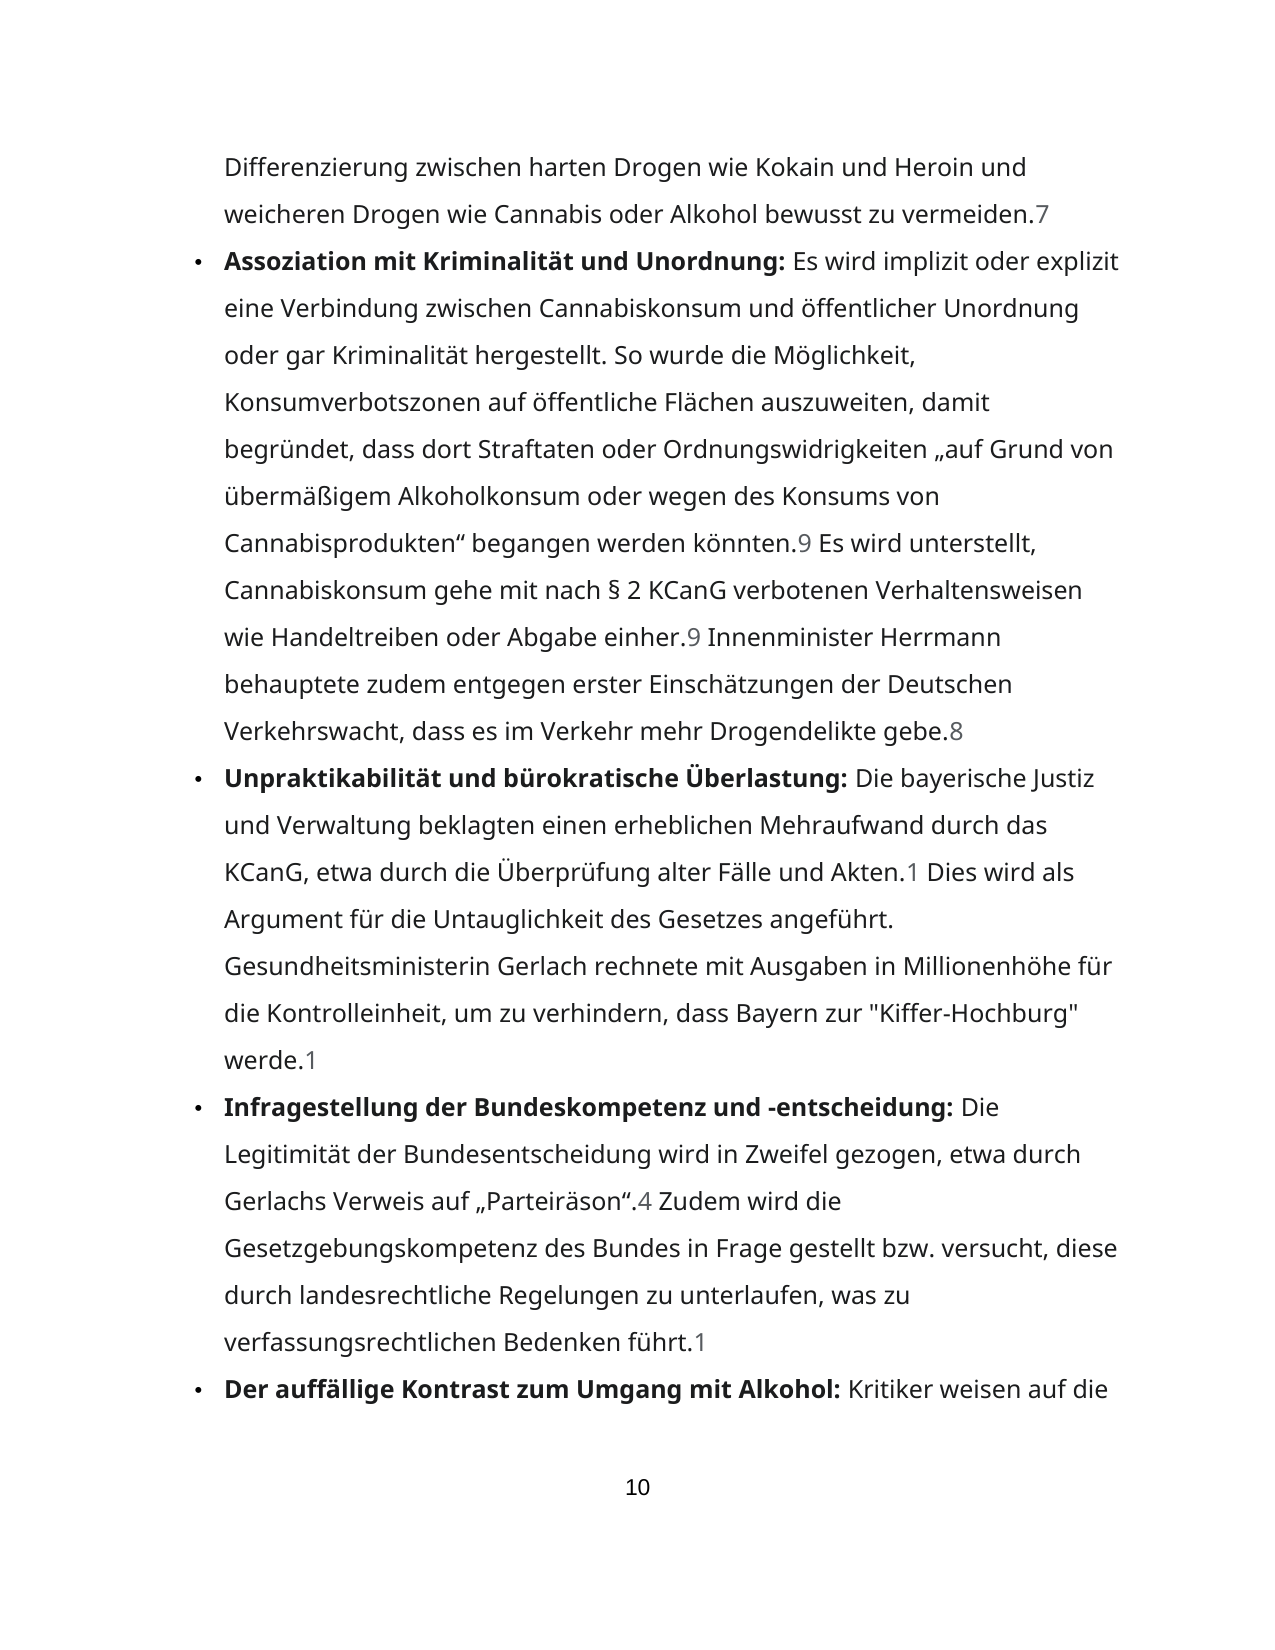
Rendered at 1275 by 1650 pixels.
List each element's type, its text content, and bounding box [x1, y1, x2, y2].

list Der auffällige Kontrast zum Umgang mit Alkohol: Kritiker weisen auf die [194, 1371, 1125, 1406]
list Assoziation mit Kriminalität und Unordnung: Es wird implizit oder explizit eine Verbindung zwischen Cannabiskonsum und öffentlicher Unordnung oder gar Kriminalität hergestellt. So wurde die Möglichkeit, Konsumverbotszonen auf öffentliche Flächen auszuweiten, damit begründet, dass dort Straftaten oder Ordnungswidrigkeiten „auf Grund von übermäßigem Alkoholkonsum oder wegen des Konsums von Cannabisprodukten“ begangen werden könnten.9 Es wird unterstellt, Cannabiskonsum gehe mit nach § 2 KCanG verbotenen Verhaltensweisen wie Handeltreiben oder Abgabe einher.9 Innenminister Herrmann behauptete zudem entgegen erster Einschätzungen der Deutschen Verkehrswacht, dass es im Verkehr mehr Drogendelikte gebe.8 [194, 244, 1125, 748]
list Differenzierung zwischen harten Drogen wie Kokain und Heroin und weicheren Drogen wie Cannabis oder Alkohol bewusst zu vermeiden.7 [194, 150, 1125, 231]
list Infragestellung der Bundeskompetenz und -entscheidung: Die Legitimität der Bundesentscheidung wird in Zweifel gezogen, etwa durch Gerlachs Verweis auf „Parteiräson“.4 Zudem wird die Gesetzgebungskompetenz des Bundes in Frage gestellt bzw. versucht, diese durch landesrechtliche Regelungen zu unterlaufen, was zu verfassungsrechtlichen Bedenken führt.1 [194, 1089, 1125, 1358]
list Unpraktikabilität und bürokratische Überlastung: Die bayerische Justiz und Verwaltung beklagten einen erheblichen Mehraufwand durch das KCanG, etwa durch die Überprüfung alter Fälle und Akten.1 Dies wird als Argument für die Untauglichkeit des Gesetzes angeführt. Gesundheitsministerin Gerlach rechnete mit Ausgaben in Millionenhöhe für die Kontrolleinheit, um zu verhindern, dass Bayern zur "Kiffer-Hochburg" werde.1 [194, 761, 1125, 1077]
